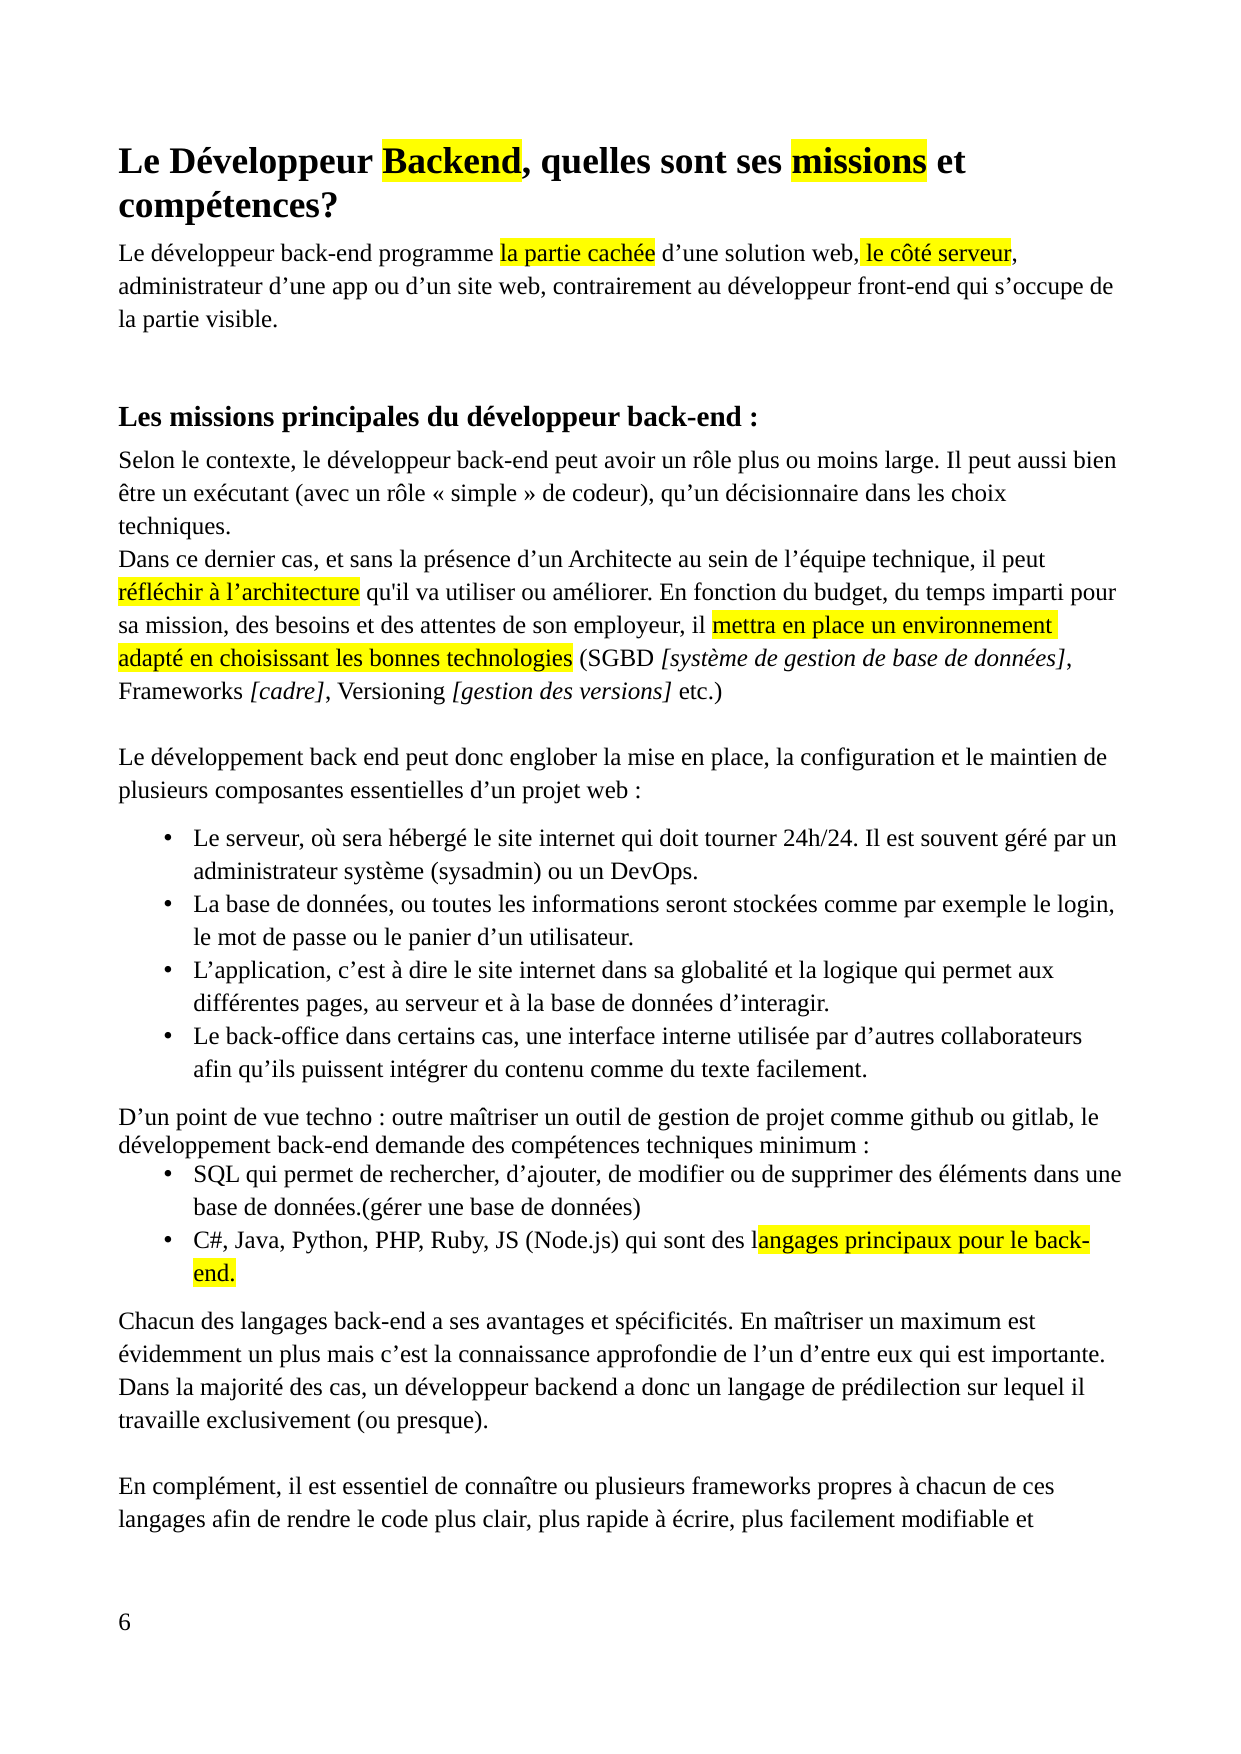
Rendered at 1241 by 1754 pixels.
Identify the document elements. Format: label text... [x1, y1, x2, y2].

list SQL qui permet de rechercher, d’ajouter, de modifier ou de supprimer des éléments dans une base de données.(gérer une base de données) [164, 1159, 1122, 1221]
subtitle Les missions principales du développeur back-end : [118, 399, 1122, 432]
text Le développeur back-end programme la partie cachée d’une solution web, le côté serveur, administrateur d’une app ou d’un site web, contrairement au développeur front-end qui s’occupe de la partie visible. [118, 238, 1122, 366]
list Le back-office dans certains cas, une interface interne utilisée par d’autres collaborateurs afin qu’ils puissent intégrer du contenu comme du texte facilement. [164, 1021, 1122, 1083]
text Chacun des langages back-end a ses avantages et spécificités. En maîtriser un maximum est évidemment un plus mais c’est la connaissance approfondie de l’un d’entre eux qui est importante. Dans la majorité des cas, un développeur backend a donc un langage de prédilection sur lequel il travaille exclusivement (ou presque). En complément, il est essentiel de connaître ou plusieurs frameworks propres à chacun de ces langages afin de rendre le code plus clair, plus rapide à écrire, plus facilement modifiable et [118, 1306, 1122, 1533]
text Selon le contexte, le développeur back-end peut avoir un rôle plus ou moins large. Il peut aussi bien être un exécutant (avec un rôle « simple » de codeur), qu’un décisionnaire dans les choix techniques. Dans ce dernier cas, et sans la présence d’un Architecte au sein de l’équipe technique, il peut réfléchir à l’architecture qu'il va utiliser ou améliorer. En fonction du budget, du temps imparti pour sa mission, des besoins et des attentes de son employeur, il mettra en place un environnement adapté en choisissant les bonnes technologies (SGBD [système de gestion de base de données], Frameworks [cadre], Versioning [gestion des versions] etc.) Le développement back end peut donc englober la mise en place, la configuration et le maintien de plusieurs composantes essentielles d’un projet web : [118, 445, 1122, 804]
text D’un point de vue techno : outre maîtriser un outil de gestion de projet comme github ou gitlab, le développement back-end demande des compétences techniques minimum : [118, 1102, 1122, 1159]
subtitle Le Développeur Backend, quelles sont ses missions et compétences? [118, 139, 1122, 225]
list La base de données, ou toutes les informations seront stockées comme par exemple le login, le mot de passe ou le panier d’un utilisateur. [164, 889, 1122, 951]
list Le serveur, où sera hébergé le site internet qui doit tourner 24h/24. Il est souvent géré par un administrateur système (sysadmin) ou un DevOps. [164, 823, 1122, 884]
list L’application, c’est à dire le site internet dans sa globalité et la logique qui permet aux différentes pages, au serveur et à la base de données d’interagir. [164, 955, 1122, 1017]
list C#, Java, Python, PHP, Ruby, JS (Node.js) qui sont des langages principaux pour le back-end. [164, 1225, 1122, 1287]
